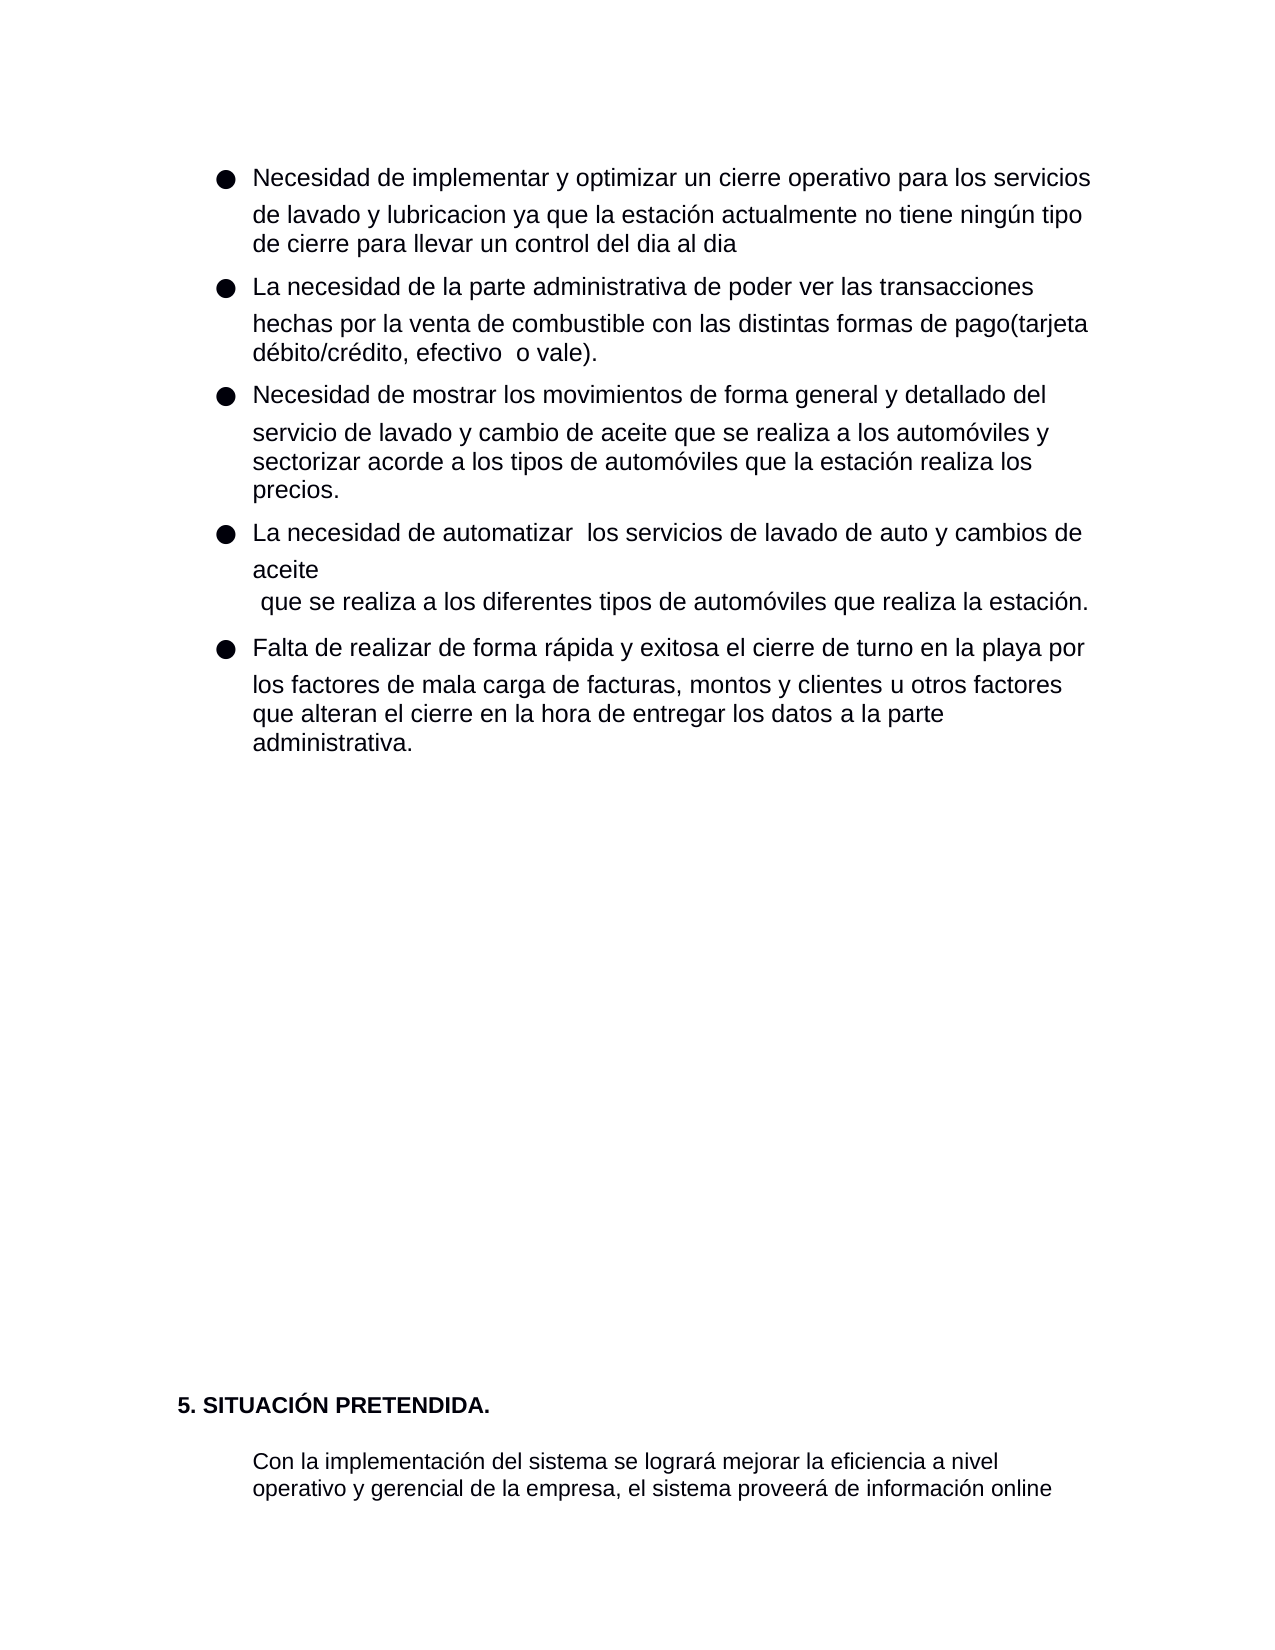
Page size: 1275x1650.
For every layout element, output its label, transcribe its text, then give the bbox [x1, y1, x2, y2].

list Falta de realizar de forma rápida y exitosa el cierre de turno en la playa por los factores de mala carga de facturas, montos y clientes u otros factores que alteran el cierre en la hora de entregar los datos a la parte administrativa. [215, 619, 1098, 757]
list La necesidad de automatizar los servicios de lavado de auto y cambios de aceite [215, 503, 1098, 584]
text 5. SITUACIÓN PRETENDIDA. [177, 1392, 1098, 1419]
text que se realiza a los diferentes tipos de automóviles que realiza la estación. [177, 587, 1098, 616]
text Con la implementación del sistema se logrará mejorar la eficiencia a nivel operativo y gerencial de la empresa, el sistema proveerá de información online [252, 1448, 1098, 1501]
list Necesidad de implementar y optimizar un cierre operativo para los servicios de lavado y lubricacion ya que la estación actualmente no tiene ningún tipo de cierre para llevar un control del dia al dia [215, 149, 1098, 256]
list Necesidad de mostrar los movimientos de forma general y detallado del servicio de lavado y cambio de aceite que se realiza a los automóviles y sectorizar acorde a los tipos de automóviles que la estación realiza los precios. [215, 365, 1098, 503]
list La necesidad de la parte administrativa de poder ver las transacciones hechas por la venta de combustible con las distintas formas de pago(tarjeta débito/crédito, efectivo o vale). [215, 256, 1098, 365]
